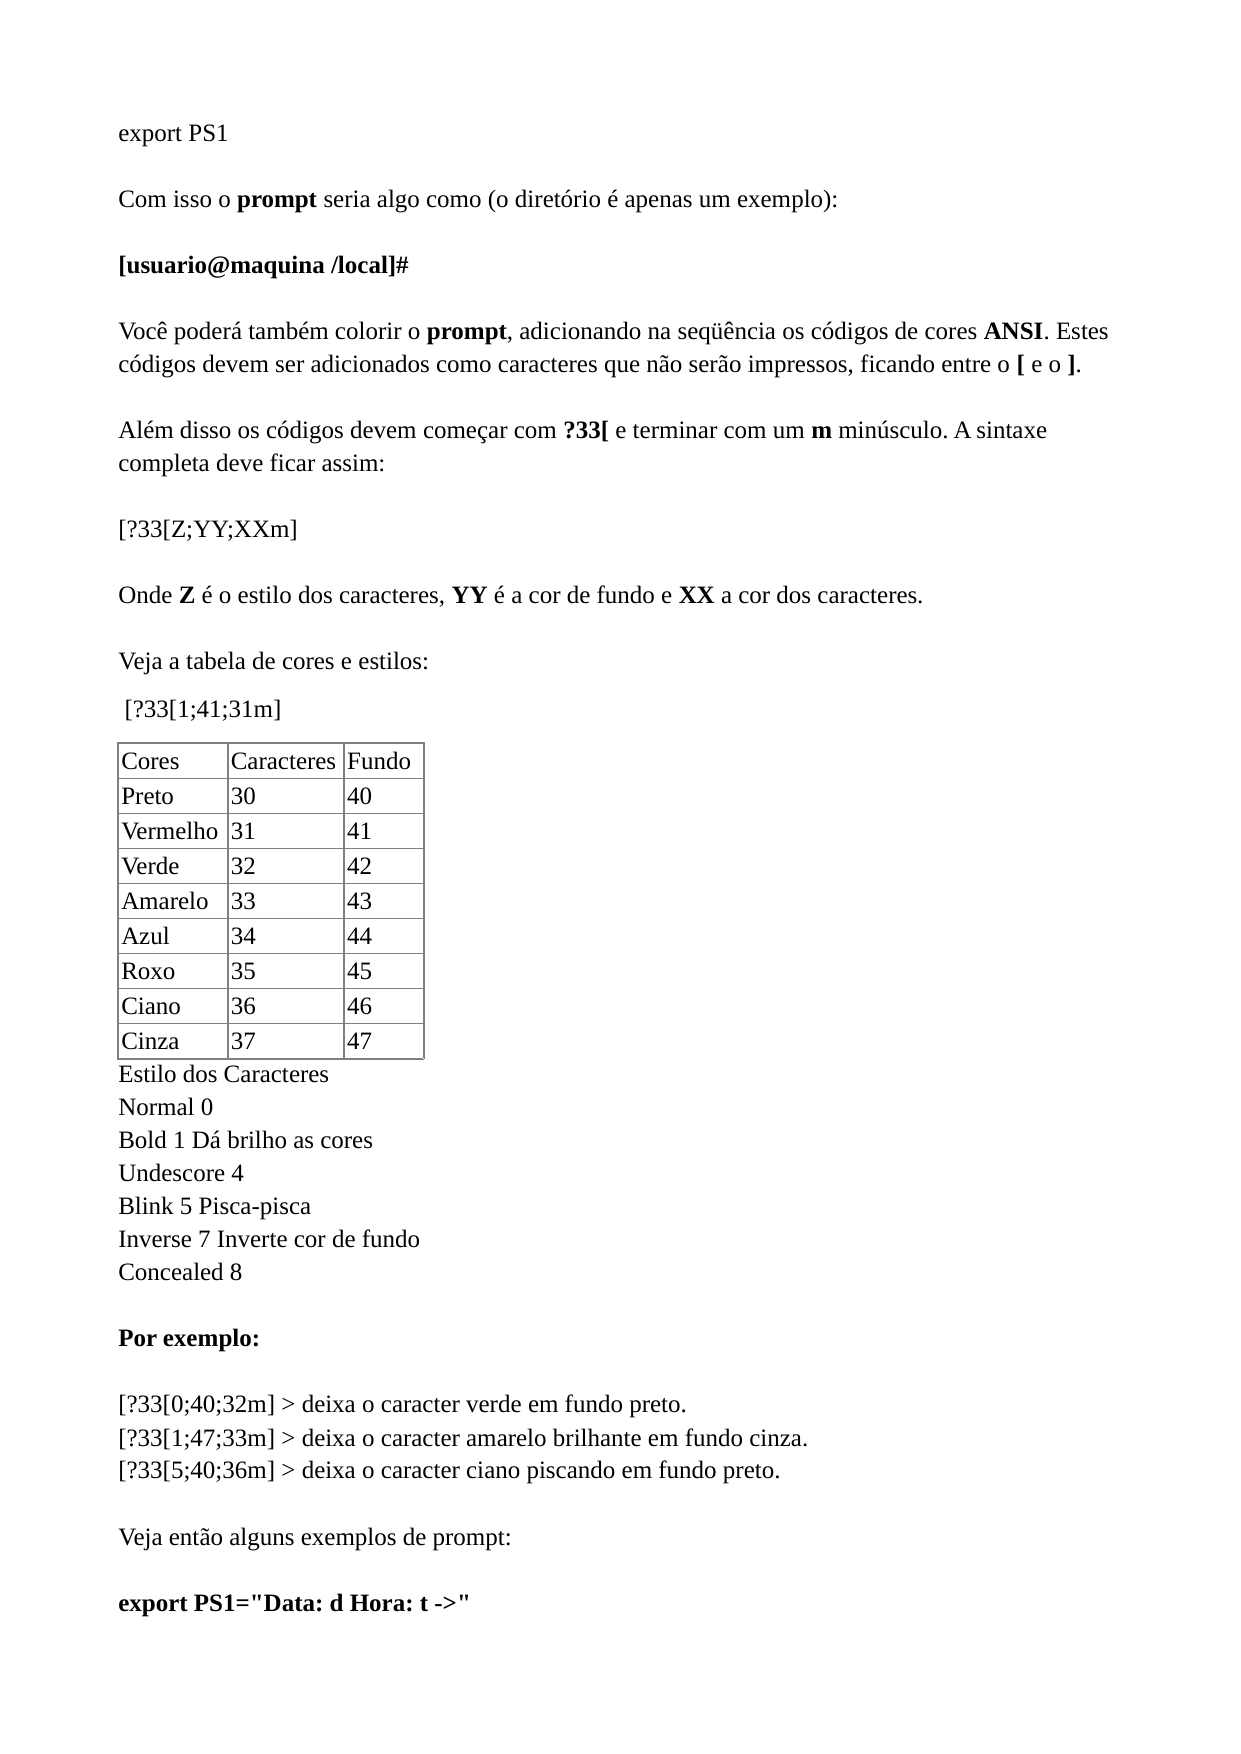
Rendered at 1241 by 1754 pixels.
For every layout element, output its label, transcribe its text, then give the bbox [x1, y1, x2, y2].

table_cell 32 [229, 849, 343, 883]
table_cell Preto [119, 779, 227, 813]
table_cell Roxo [119, 954, 227, 988]
table_cell 47 [345, 1024, 423, 1058]
table_cell 33 [229, 884, 343, 918]
table_cell Ciano [119, 989, 227, 1023]
table_cell Verde [119, 849, 227, 883]
table_cell 30 [229, 779, 343, 813]
table_cell 35 [229, 954, 343, 988]
table_cell 34 [229, 919, 343, 953]
table_cell 37 [229, 1024, 343, 1058]
table_cell 36 [229, 989, 343, 1023]
text export PS1 Com isso o prompt seria algo como (o diretório é apenas um exemplo): [usuario@maquina /local]# Você poderá também colorir o prompt, adicionando na seqüência os códigos de cores ANSI. Estes códigos devem ser adicionados como caracteres que não serão impressos, ficando entre o [ e o ]. Além disso os códigos devem começar com ?33[ e terminar com um m minúsculo. A sintaxe completa deve ficar assim: [?33[Z;YY;XXm] Onde Z é o estilo dos caracteres, YY é a cor de fundo e XX a cor dos caracteres. Veja a tabela de cores e estilos: [118, 118, 1122, 675]
text [?33[1;41;31m] [118, 694, 1122, 723]
table_cell 43 [345, 884, 423, 918]
table_cell 41 [345, 814, 423, 848]
table_header Cores [119, 744, 227, 778]
table_cell 42 [345, 849, 423, 883]
table_cell 45 [345, 954, 423, 988]
text Estilo dos Caracteres Normal 0 Bold 1 Dá brilho as cores Undescore 4 Blink 5 Pisca-pisca Inverse 7 Inverte cor de fundo Concealed 8 Por exemplo: [?33[0;40;32m] > deixa o caracter verde em fundo preto. [?33[1;47;33m] > deixa o caracter amarelo brilhante em fundo cinza. [?33[5;40;36m] > deixa o caracter ciano piscando em fundo preto. Veja então alguns exemplos de prompt: export PS1="Data: d Hora: t ->" [118, 1059, 1122, 1616]
table_header Fundo [345, 744, 423, 778]
table_cell 46 [345, 989, 423, 1023]
table_header Caracteres [229, 744, 343, 778]
table_cell Amarelo [119, 884, 227, 918]
table_cell 44 [345, 919, 423, 953]
table_cell 31 [229, 814, 343, 848]
table_cell Cinza [119, 1024, 227, 1058]
table_cell Azul [119, 919, 227, 953]
table_cell 40 [345, 779, 423, 813]
table_cell Vermelho [119, 814, 227, 848]
